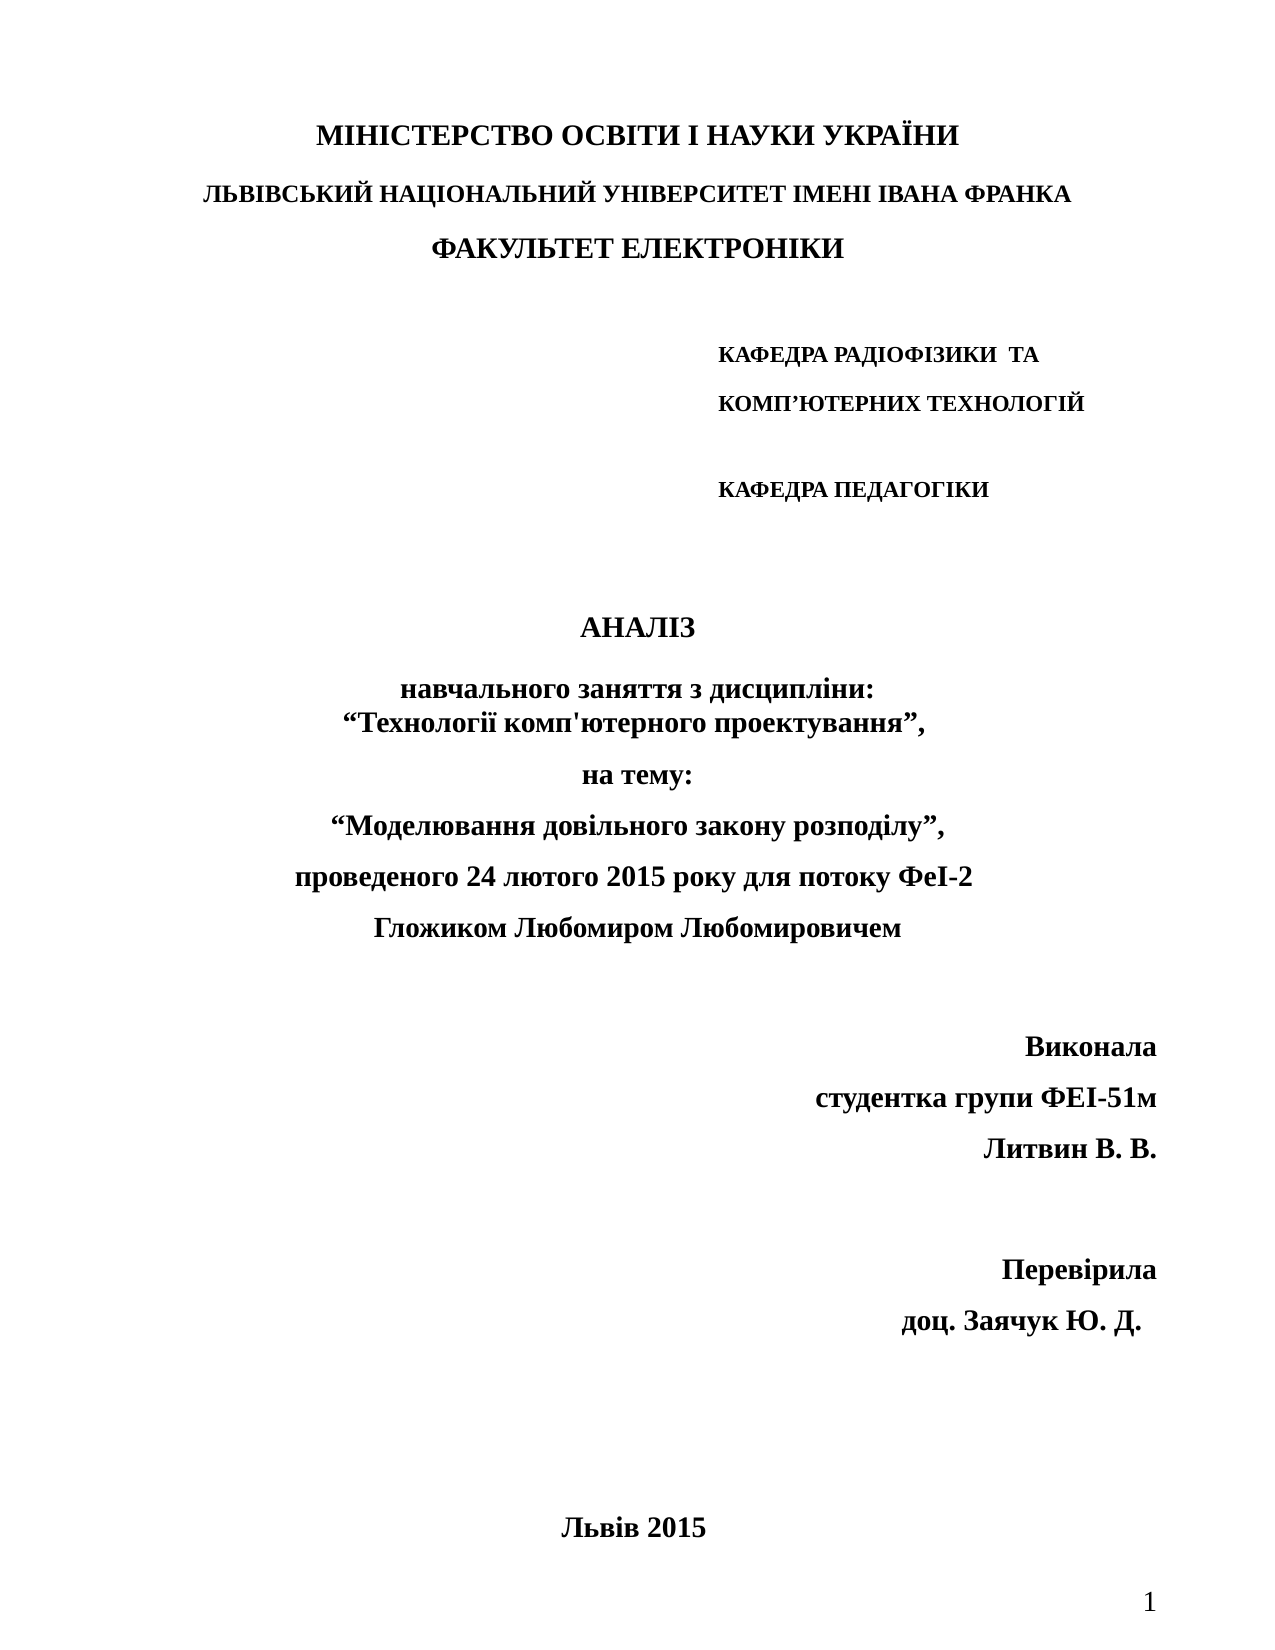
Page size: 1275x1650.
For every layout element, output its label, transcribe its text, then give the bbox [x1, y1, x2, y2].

text навчального заняття з дисципліни: [118, 671, 1157, 705]
text ФАКУЛЬТЕТ ЕЛЕКТРОНІКИ [118, 231, 1157, 265]
text “Моделювання довільного закону розподілу”, [118, 808, 1157, 842]
text КАФЕДРА ПЕДАГОГІКИ [118, 476, 1157, 503]
text МІНІСТЕРСТВО ОСВІТИ І НАУКИ УКРАЇНИ [118, 118, 1157, 152]
text проведеного 24 лютого 2015 року для потоку ФеІ-2 [118, 859, 1157, 893]
text на тему: [118, 756, 1157, 791]
text ЛЬВІВСЬКИЙ НАЦІОНАЛЬНИЙ УНІВЕРСИТЕТ ІМЕНІ ІВАНА ФРАНКА [118, 179, 1157, 208]
text Виконала [118, 1029, 1157, 1063]
text Львів 2015 [118, 1509, 1157, 1544]
text КАФЕДРА РАДІОФІЗИКИ ТА КОМП’ЮТЕРНИХ ТЕХНОЛОГІЙ [118, 335, 1157, 416]
text Литвин В. В. [118, 1131, 1157, 1165]
text Гложиком Любомиром Любомировичем [118, 910, 1157, 944]
text студентка групи ФЕІ-51м [118, 1080, 1157, 1114]
text Перевірила [118, 1252, 1157, 1286]
text АНАЛІЗ [118, 610, 1157, 644]
text “Технології комп'ютерного проектування”, [118, 705, 1157, 739]
text доц. Заячук Ю. Д. [118, 1303, 1157, 1337]
